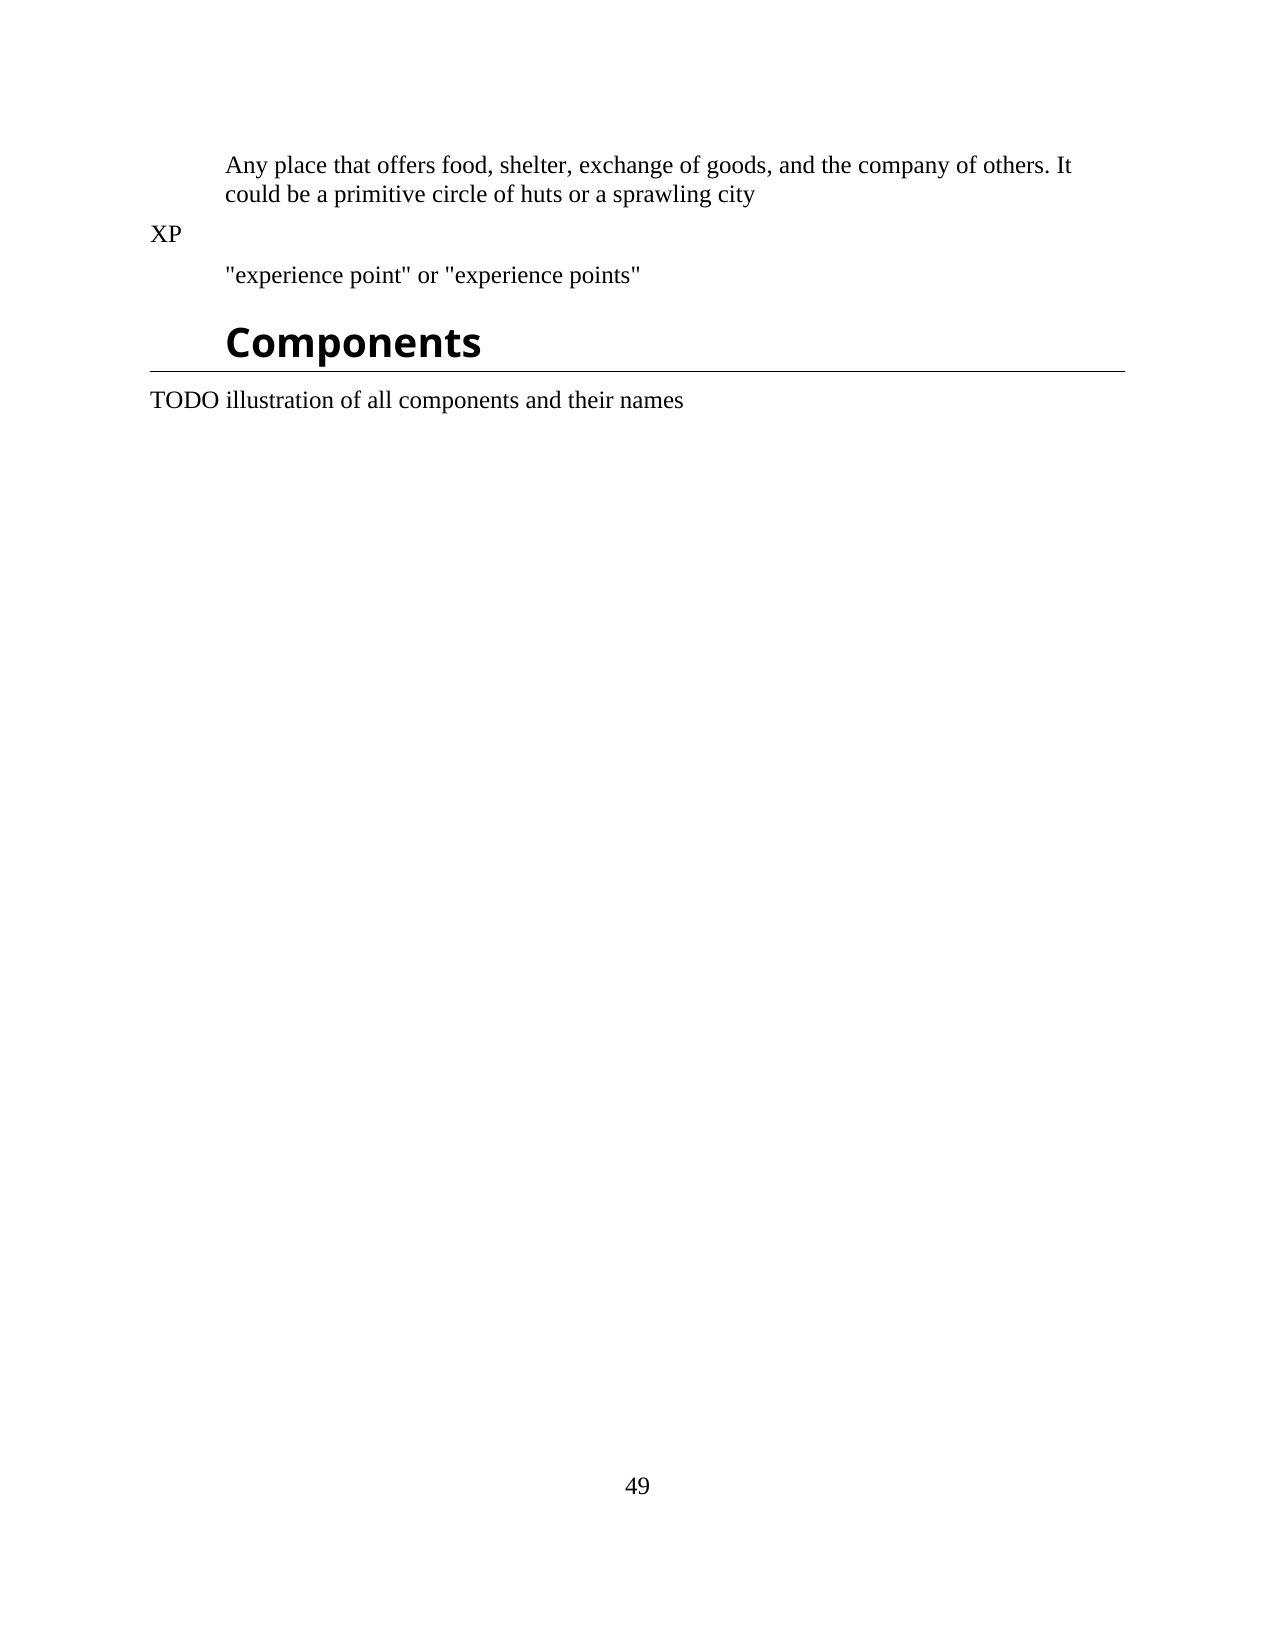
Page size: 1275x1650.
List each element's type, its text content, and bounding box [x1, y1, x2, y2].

text Any place that offers food, shelter, exchange of goods, and the company of others. It could be a primitive circle of huts or a sprawling city [225, 150, 1125, 207]
subtitle Components [150, 314, 1125, 371]
text TODO illustration of all components and their names [150, 385, 1125, 414]
text XP [150, 219, 1125, 248]
text "experience point" or "experience points" [225, 260, 1125, 289]
